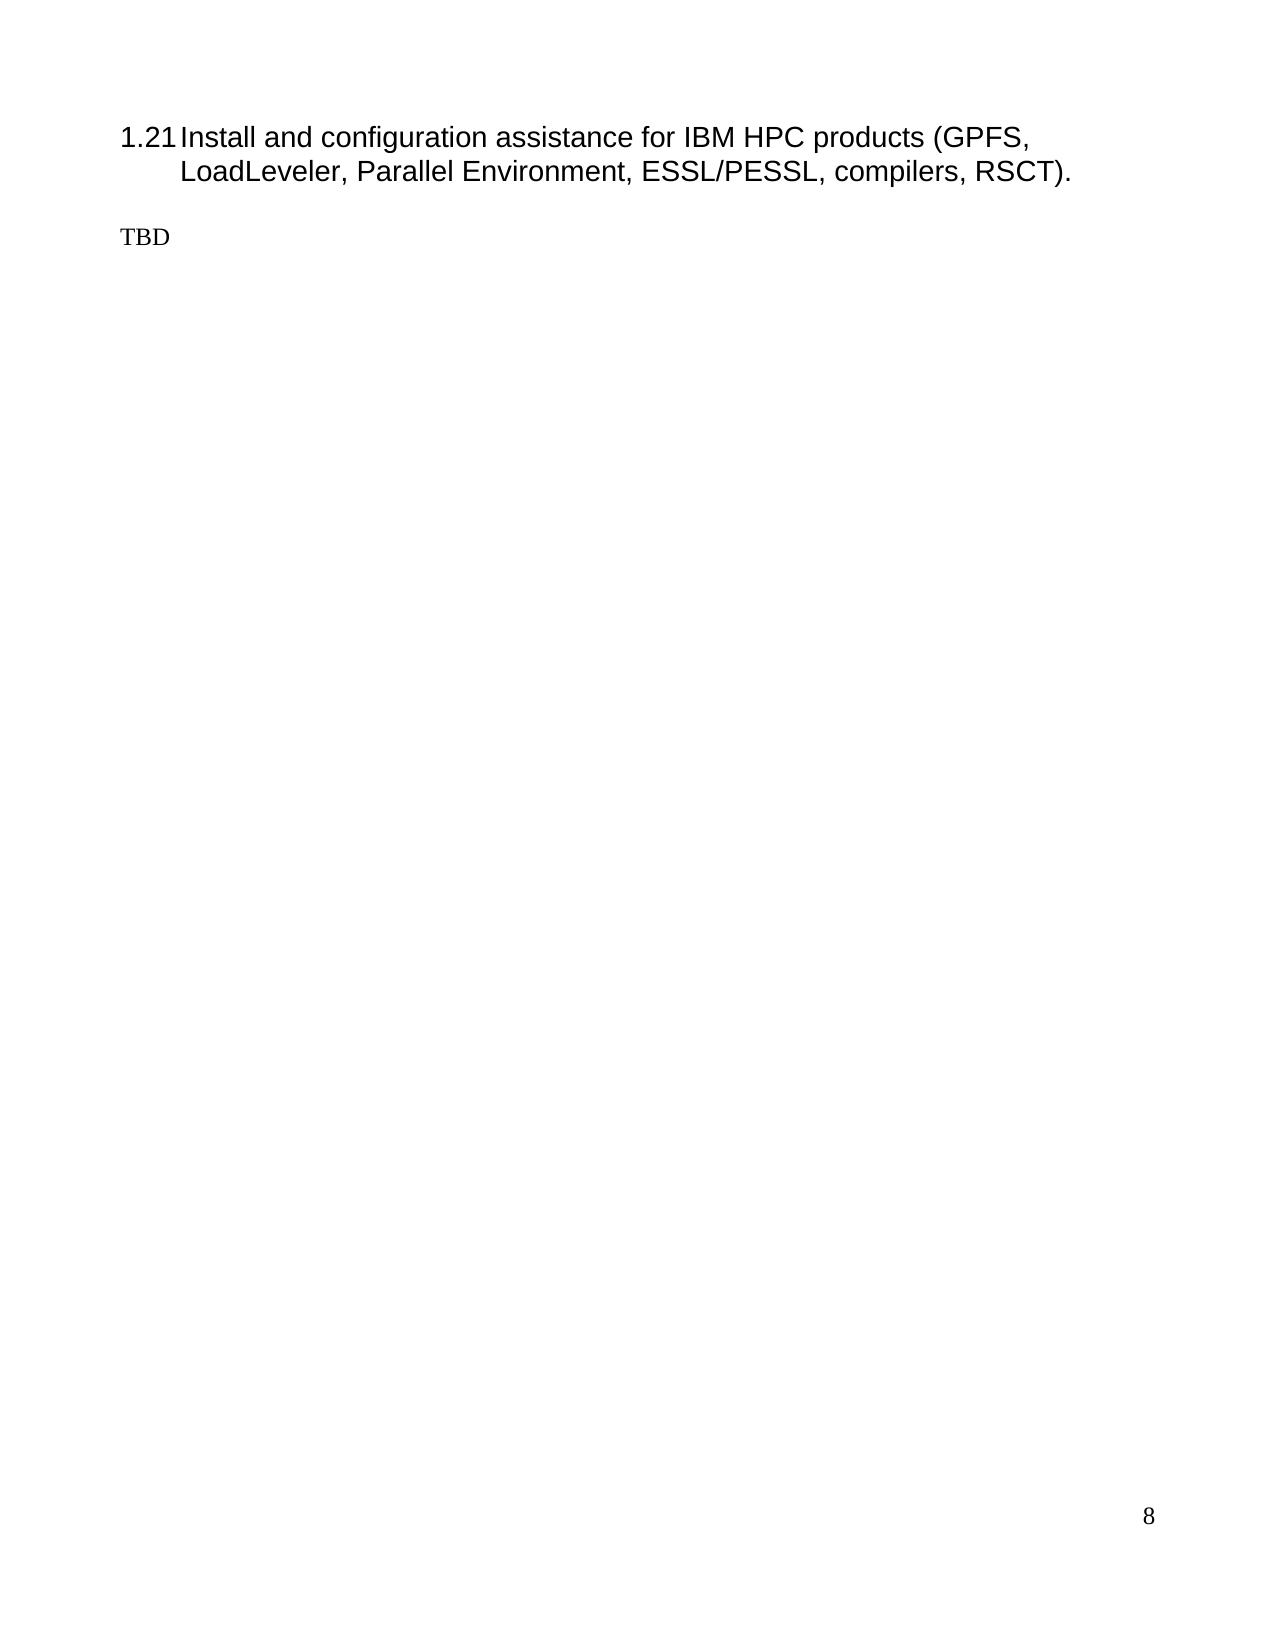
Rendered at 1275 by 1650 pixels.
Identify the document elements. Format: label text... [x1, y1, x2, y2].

text TBD [120, 222, 1155, 251]
subtitle Install and configuration assistance for IBM HPC products (GPFS, LoadLeveler, Parallel Environment, ESSL/PESSL, compilers, RSCT). [120, 120, 1155, 187]
